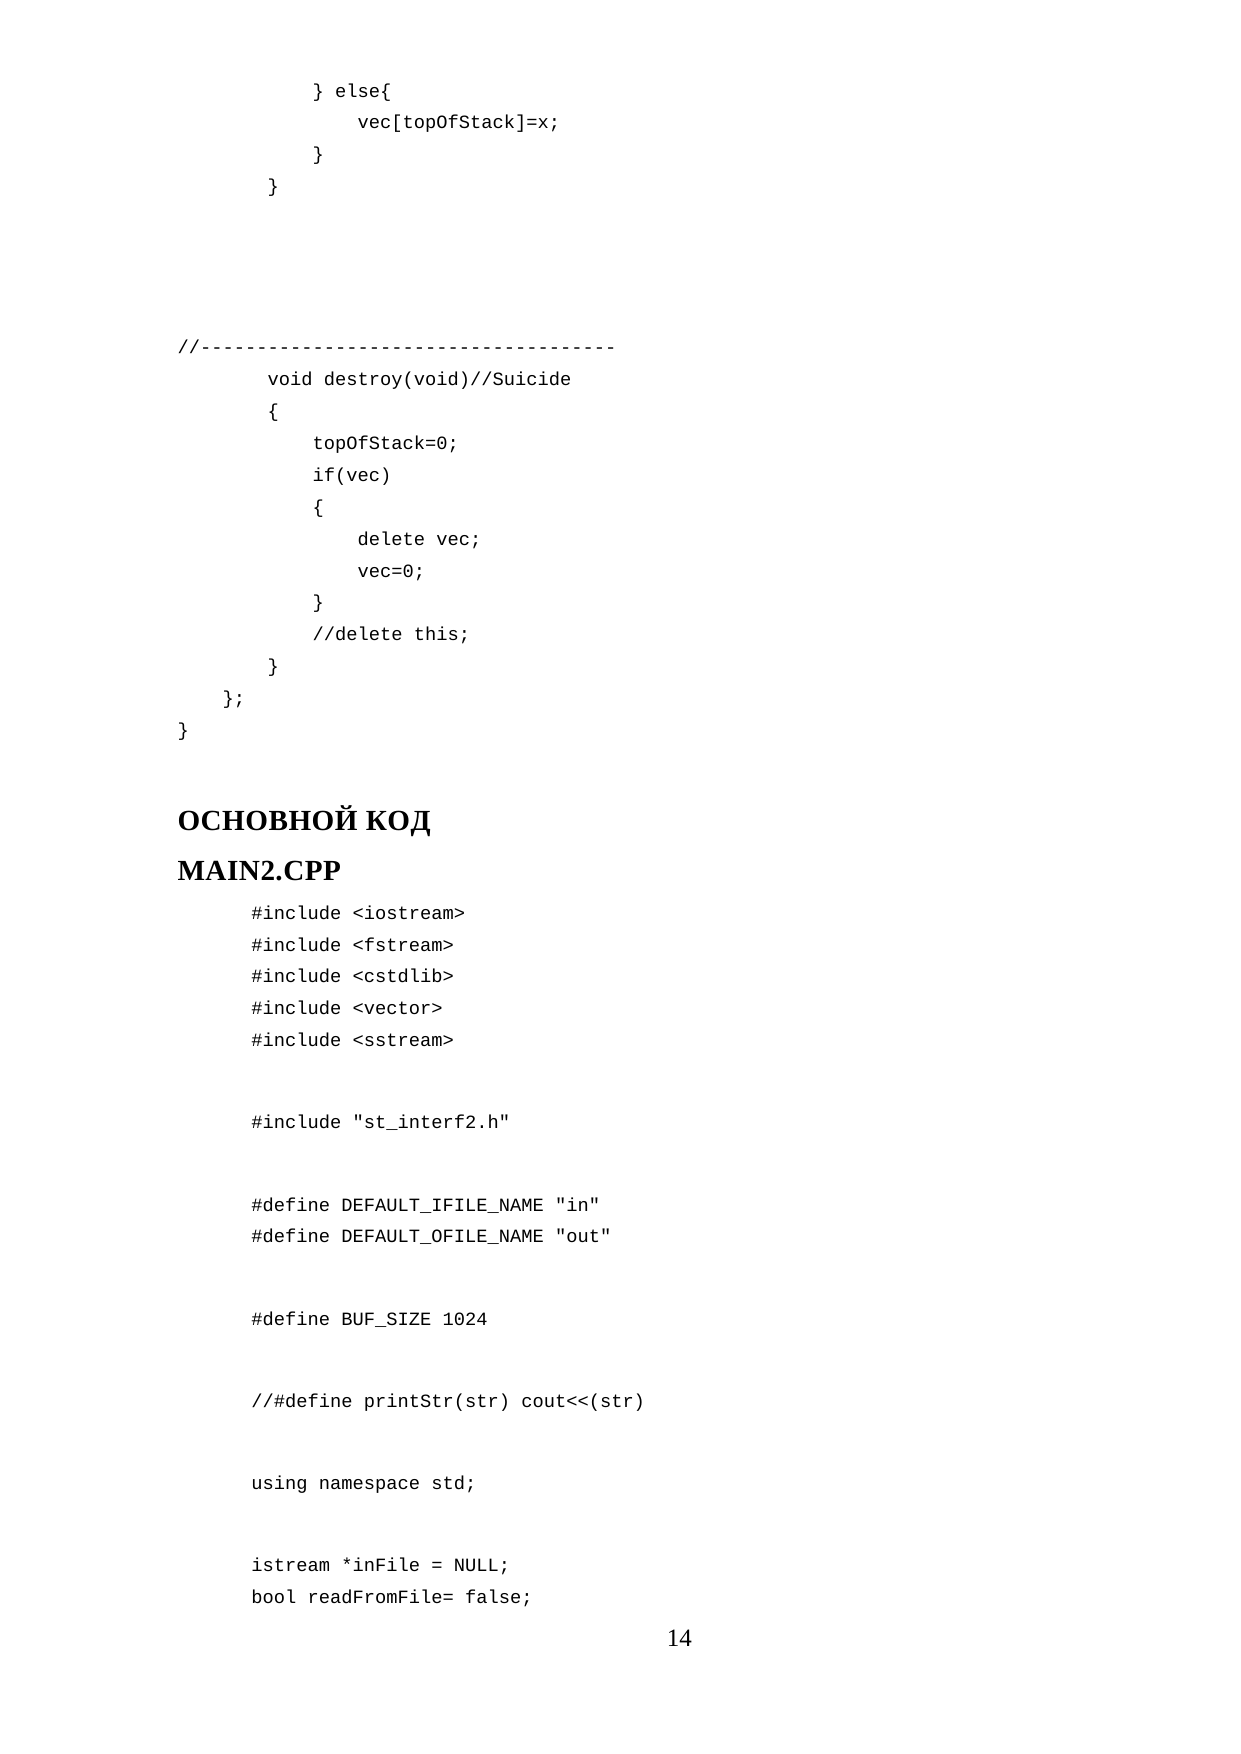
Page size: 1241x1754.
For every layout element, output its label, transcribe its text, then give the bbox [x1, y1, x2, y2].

text vec[topOfStack]=x; [177, 113, 1181, 134]
text #include <cstdlib> [177, 967, 1181, 988]
text } [177, 145, 1181, 166]
text istream *inFile = NULL; [177, 1556, 1181, 1577]
text void destroy(void)//Suicide [177, 370, 1181, 391]
text #include <fstream> [177, 935, 1181, 957]
text topOfStack=0; [177, 434, 1181, 455]
text #include "st_interf2.h" [177, 1113, 1181, 1134]
text } [177, 593, 1181, 614]
text #include <vector> [177, 999, 1181, 1020]
text //#define printStr(str) cout<<(str) [177, 1392, 1181, 1413]
text { [177, 498, 1181, 519]
text } [177, 657, 1181, 678]
text main2.cpp [177, 853, 1181, 887]
text vec=0; [177, 561, 1181, 583]
text //delete this; [177, 625, 1181, 646]
text }; [177, 689, 1181, 710]
text #define BUF_SIZE 1024 [177, 1309, 1181, 1331]
text //------------------------------------- [177, 338, 1181, 359]
text #include <iostream> [177, 903, 1181, 925]
text bool readFromFile= false; [177, 1588, 1181, 1609]
text #define DEFAULT_OFILE_NAME "out" [177, 1227, 1181, 1248]
text #include <sstream> [177, 1031, 1181, 1052]
text #define DEFAULT_IFILE_NAME "in" [177, 1195, 1181, 1217]
text if(vec) [177, 466, 1181, 487]
text { [177, 402, 1181, 423]
text } [177, 177, 1181, 198]
text } else{ [177, 81, 1181, 103]
text delete vec; [177, 529, 1181, 551]
text Основной код [177, 803, 1181, 836]
text using namespace std; [177, 1474, 1181, 1495]
text } [177, 721, 1181, 742]
